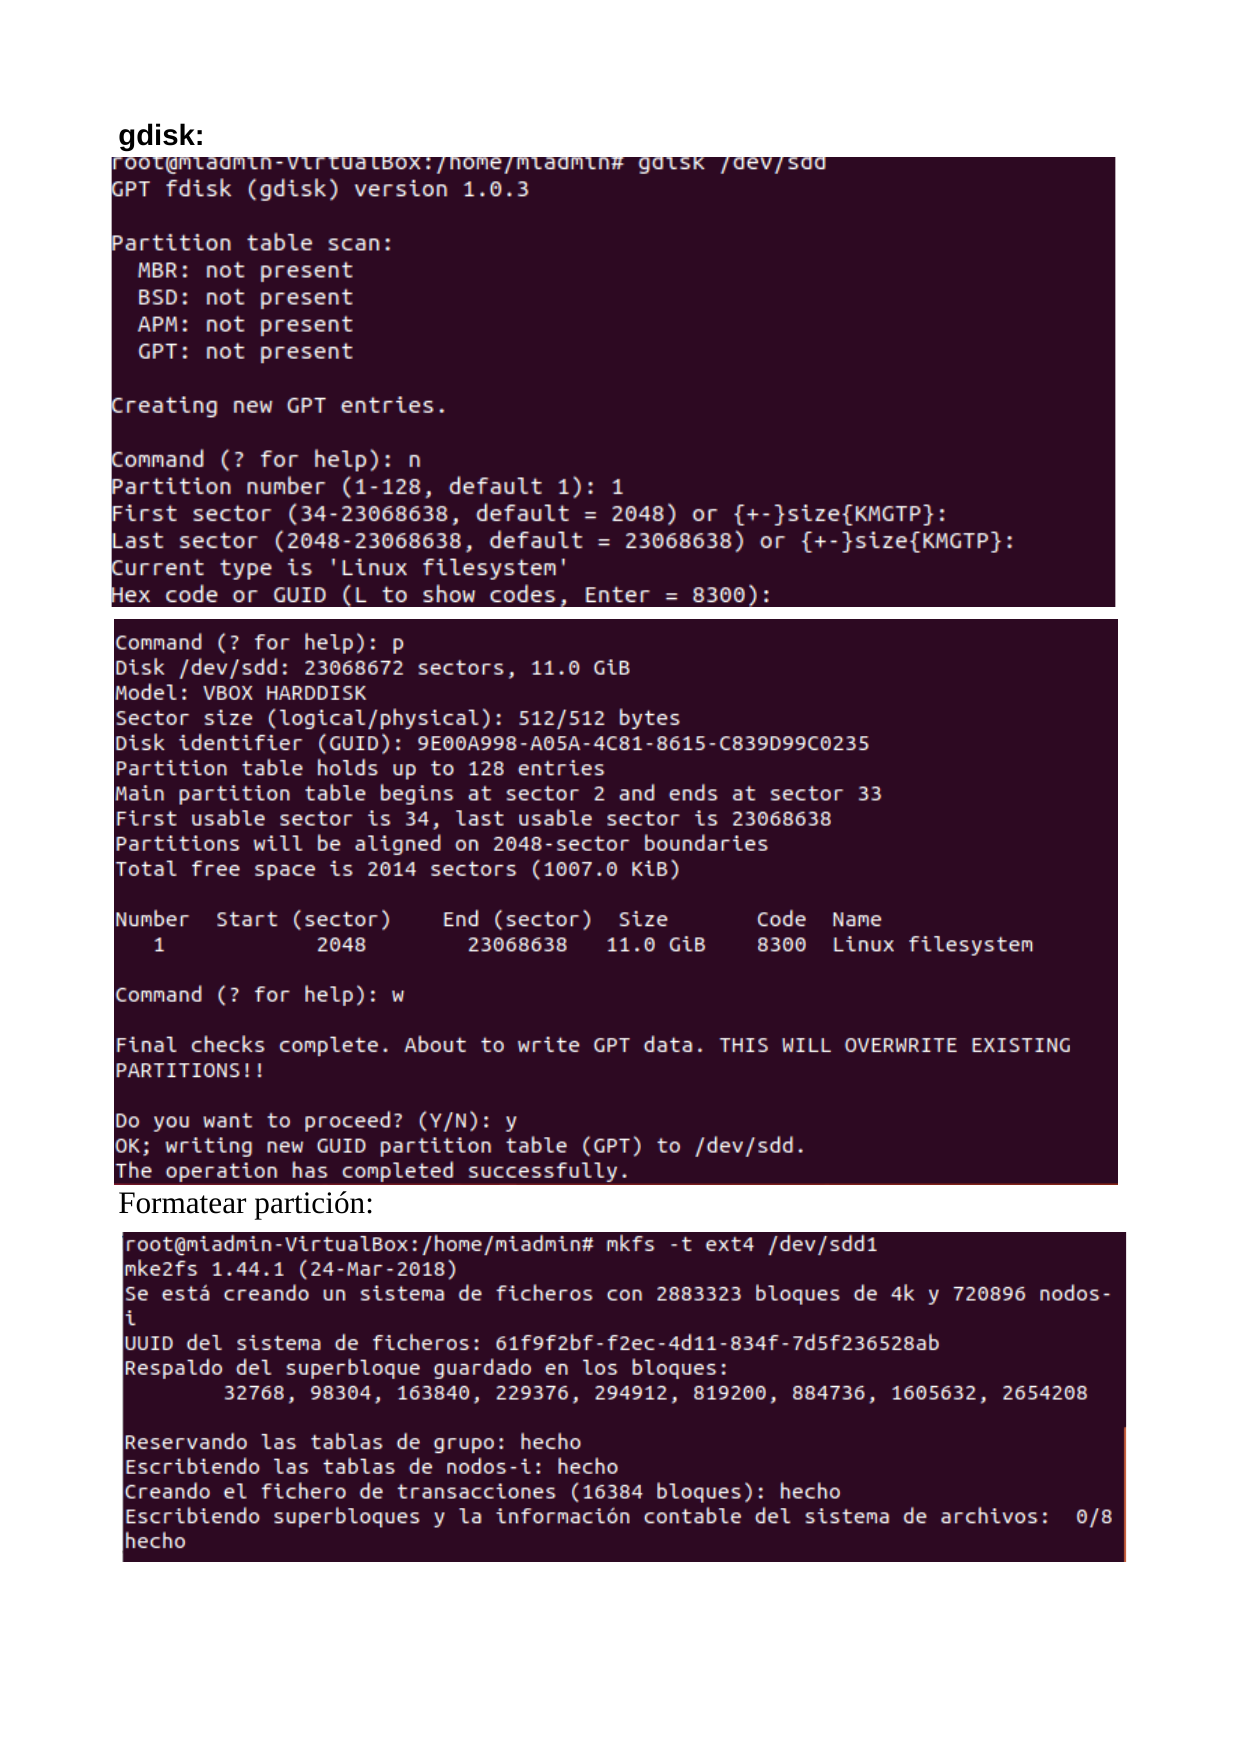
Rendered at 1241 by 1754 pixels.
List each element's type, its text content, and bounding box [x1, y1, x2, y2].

picture [111, 157, 1116, 607]
text Formatear partición: [118, 164, 1122, 1221]
picture [114, 619, 1118, 1185]
subtitle gdisk: [118, 118, 1122, 152]
picture [122, 1232, 1127, 1562]
